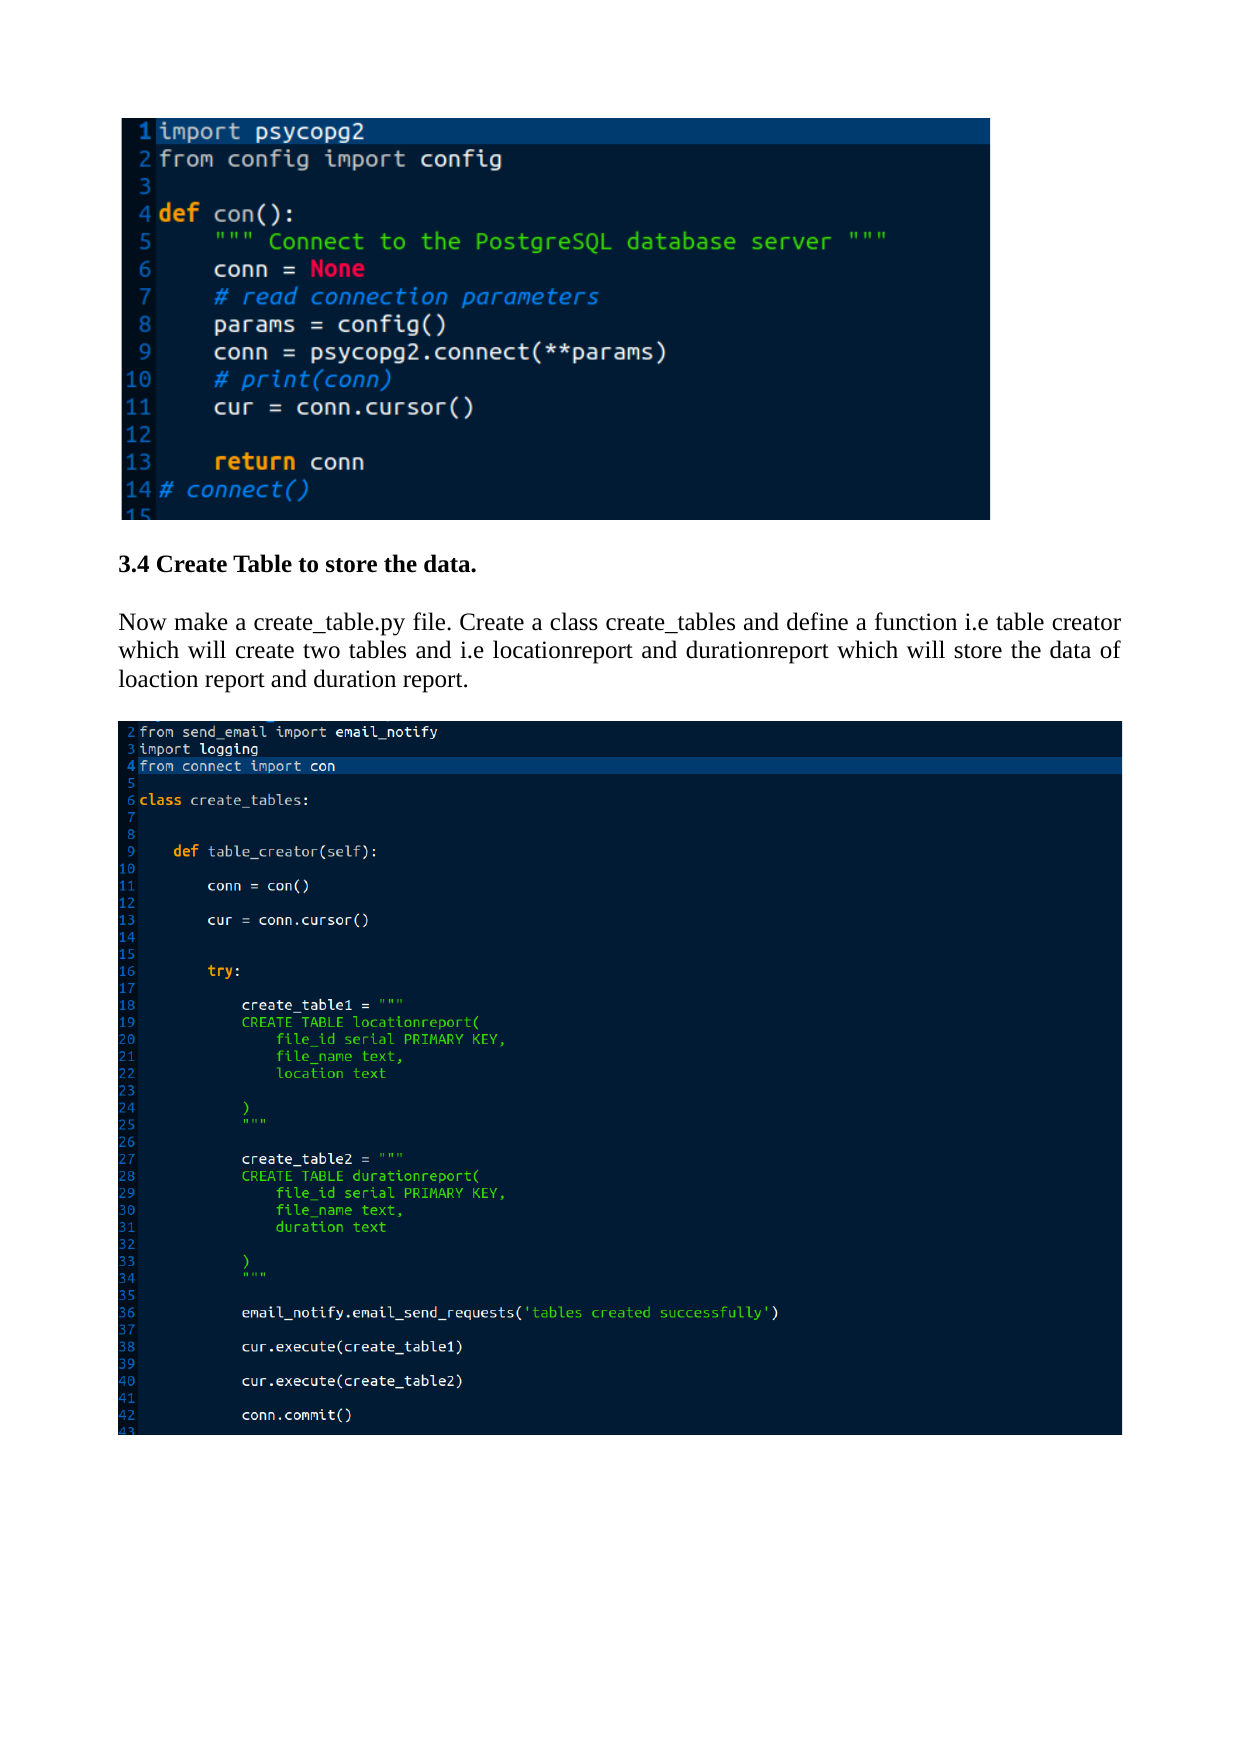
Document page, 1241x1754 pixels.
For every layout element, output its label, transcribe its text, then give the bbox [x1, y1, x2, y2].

picture [121, 118, 991, 520]
text 3.4 Create Table to store the data. [118, 549, 1122, 578]
picture [118, 721, 1123, 1435]
text Now make a create_table.py file. Create a class create_tables and define a function i.e table creator which will create two tables and i.e locationreport and durationreport which will store the data of loaction report and duration report. [118, 607, 1122, 693]
